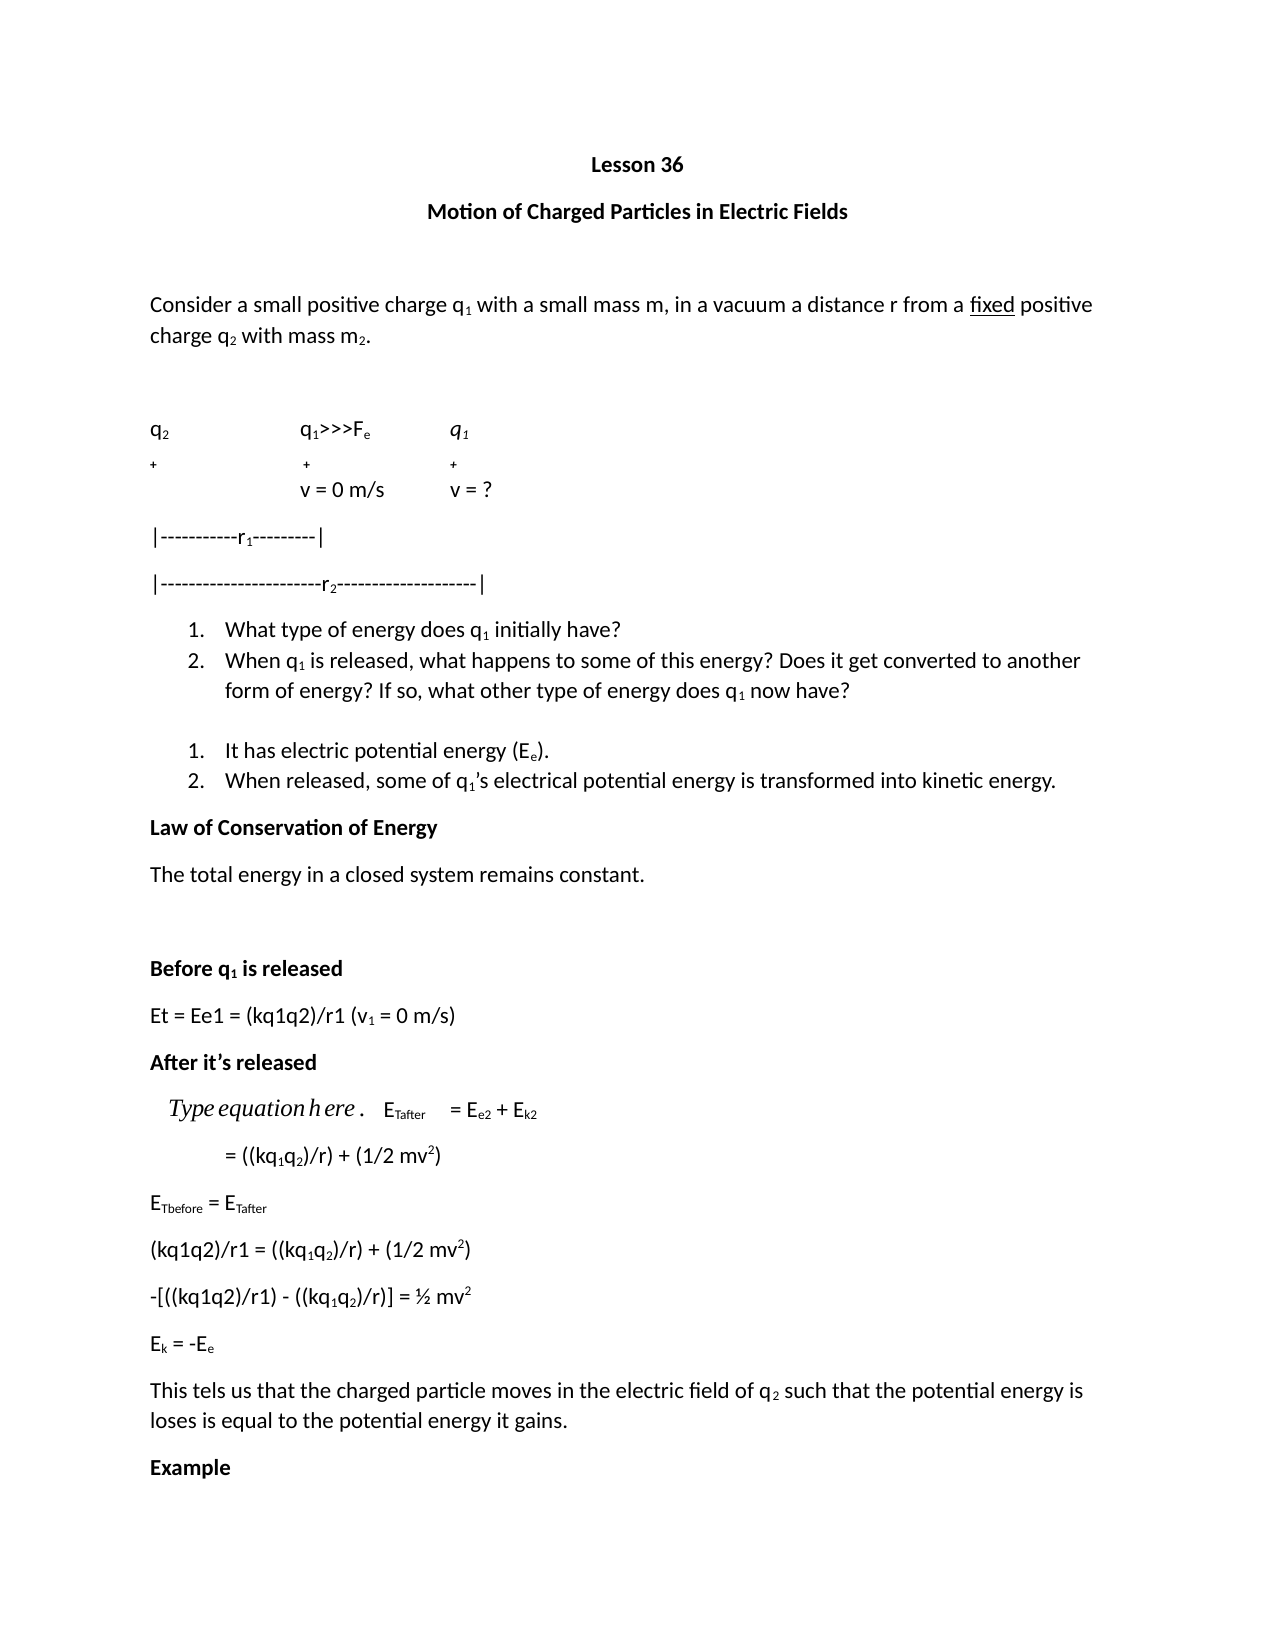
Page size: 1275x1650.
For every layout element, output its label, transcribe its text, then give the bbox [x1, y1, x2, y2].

text This tels us that the charged particle moves in the electric field of q2 such that the potential energy is loses is equal to the potential energy it gains. [150, 1376, 1125, 1434]
text After it’s released [150, 1048, 1125, 1076]
text q2 q1>>>Fe q1 + + + v = 0 m/s v = ? [150, 414, 1125, 503]
list When q1 is released, what happens to some of this energy? Does it get converted to another form of energy? If so, what other type of energy does q1 now have? [187, 646, 1125, 734]
text Consider a small positive charge q1 with a small mass m, in a vacuum a distance r from a fixed positive charge q2 with mass m2. [150, 291, 1125, 349]
text The total energy in a closed system remains constant. [150, 860, 1125, 888]
text ETbefore = ETafter [150, 1188, 1125, 1217]
text Law of Conservation of Energy [150, 813, 1125, 842]
text Et = Ee1 = (kq1q2)/r1 (v1 = 0 m/s) [150, 1001, 1125, 1029]
text Ek = -Ee [150, 1329, 1125, 1357]
list When released, some of q1’s electrical potential energy is transformed into kinetic energy. [187, 767, 1125, 795]
text Example [150, 1453, 1125, 1481]
text Before q1 is released [150, 954, 1125, 982]
text = ((kq1q2)/r) + (1/2 mv2) [150, 1142, 1125, 1170]
list What type of energy does q1 initially have? [187, 616, 1125, 644]
text Lesson 36 [150, 150, 1125, 178]
text -[((kq1q2)/r1) - ((kq1q2)/r)] = ½ mv2 [150, 1282, 1125, 1310]
text Motion of Charged Particles in Electric Fields [150, 197, 1125, 225]
text |-----------r1---------| [150, 522, 1125, 550]
list It has electric potential energy (Ee). [187, 736, 1125, 764]
text |-----------------------r2--------------------| [150, 569, 1125, 597]
text ETafter = Ee2 + Ek2 [150, 1095, 1125, 1123]
text (kq1q2)/r1 = ((kq1q2)/r) + (1/2 mv2) [150, 1235, 1125, 1263]
